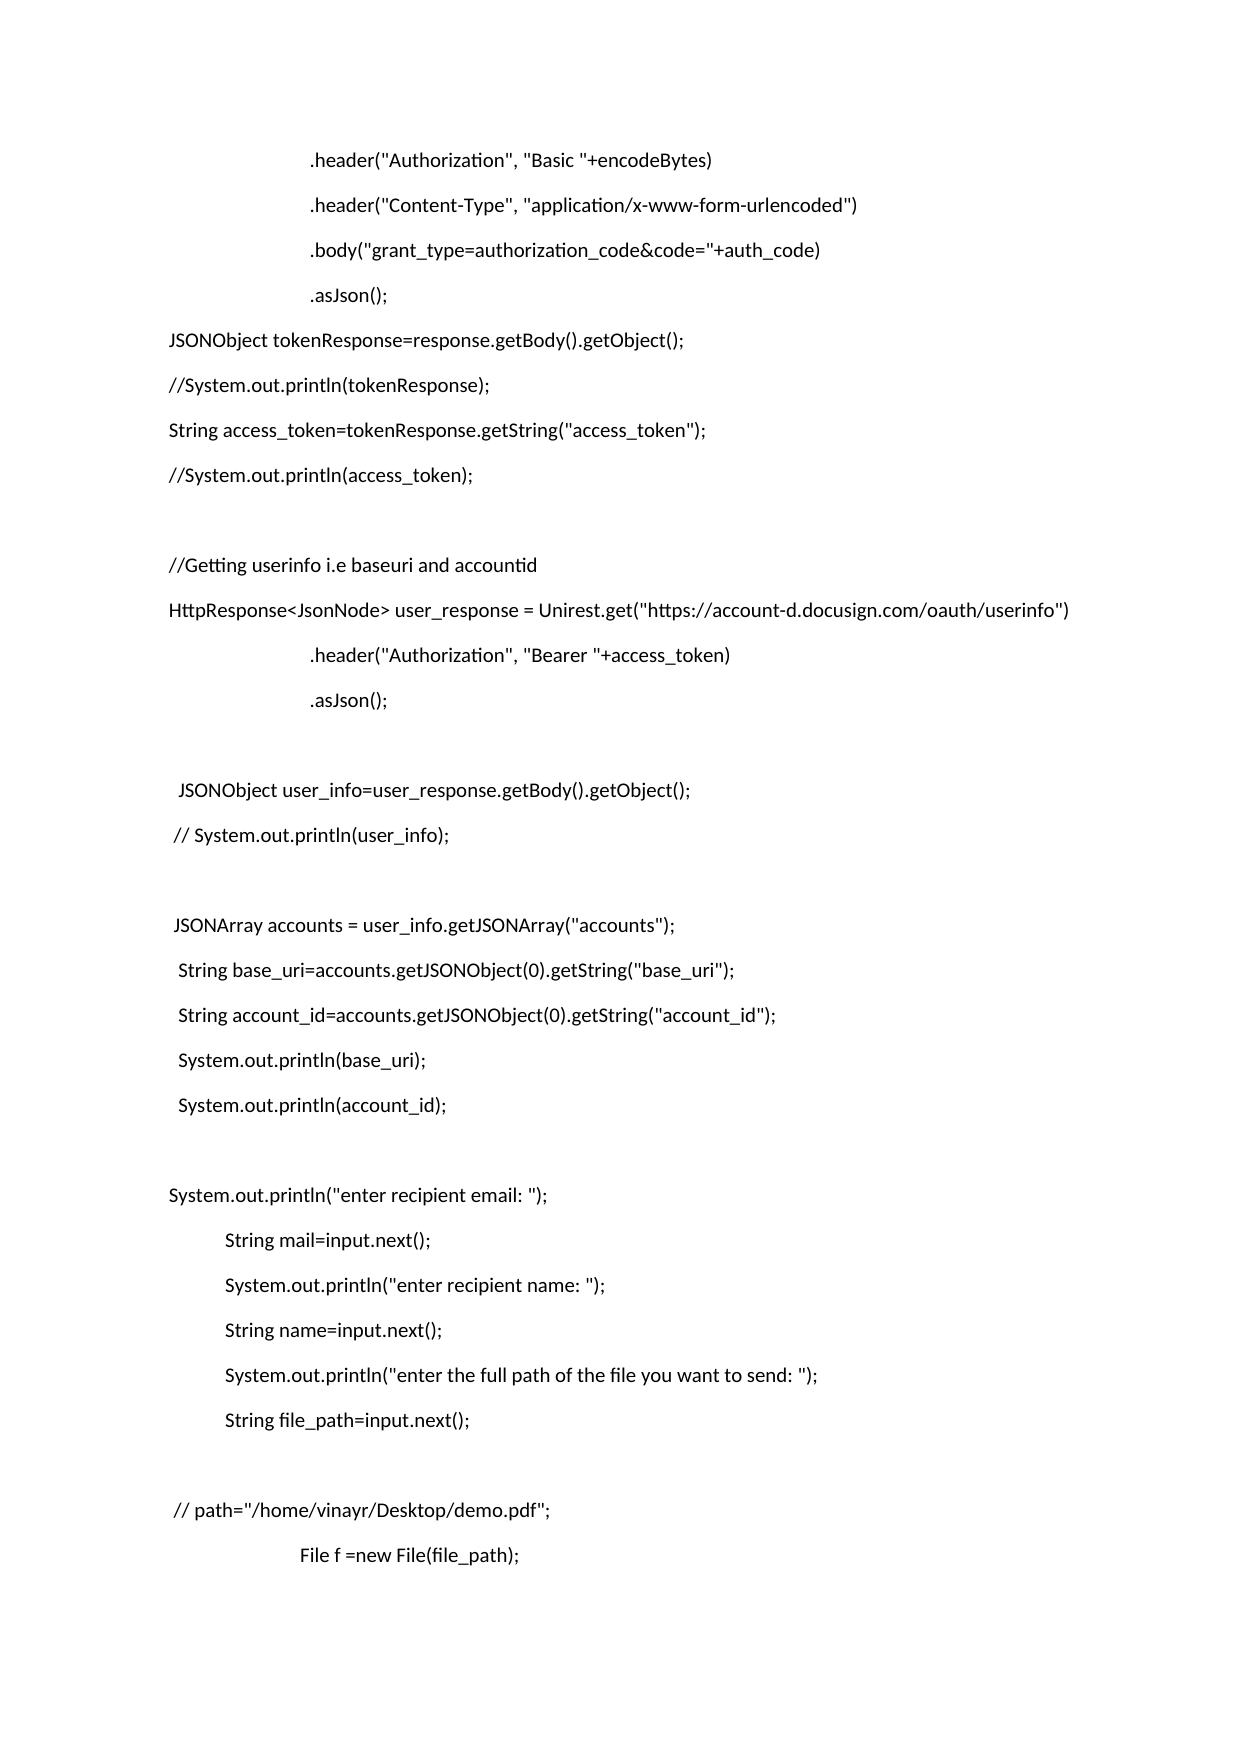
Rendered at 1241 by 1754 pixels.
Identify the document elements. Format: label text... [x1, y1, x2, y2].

text System.out.println("enter the full path of the file you want to send: "); [150, 1362, 1090, 1387]
text .header("Authorization", "Bearer "+access_token) [150, 642, 1090, 667]
text System.out.println(account_id); [150, 1092, 1090, 1117]
text String access_token=tokenResponse.getString("access_token"); [150, 417, 1090, 442]
text File f =new File(file_path); [150, 1542, 1090, 1567]
text System.out.println("enter recipient email: "); [150, 1182, 1090, 1207]
text System.out.println(base_uri); [150, 1047, 1090, 1072]
text String mail=input.next(); [150, 1227, 1090, 1252]
text //System.out.println(access_token); [150, 462, 1090, 487]
text String name=input.next(); [150, 1317, 1090, 1342]
text String base_uri=accounts.getJSONObject(0).getString("base_uri"); [150, 957, 1090, 982]
text //System.out.println(tokenResponse); [150, 372, 1090, 397]
text //Getting userinfo i.e baseuri and accountid [150, 552, 1090, 577]
text // path="/home/vinayr/Desktop/demo.pdf"; [150, 1497, 1090, 1522]
text // System.out.println(user_info); [150, 822, 1090, 847]
text JSONObject tokenResponse=response.getBody().getObject(); [150, 327, 1090, 352]
text .body("grant_type=authorization_code&code="+auth_code) [150, 237, 1090, 262]
text .asJson(); [150, 687, 1090, 712]
text .header("Content-Type", "application/x-www-form-urlencoded") [150, 192, 1090, 217]
text .asJson(); [150, 282, 1090, 307]
text HttpResponse<JsonNode> user_response = Unirest.get("https://account-d.docusign.com/oauth/userinfo") [150, 597, 1090, 622]
text JSONObject user_info=user_response.getBody().getObject(); [150, 777, 1090, 802]
text String file_path=input.next(); [150, 1407, 1090, 1432]
text String account_id=accounts.getJSONObject(0).getString("account_id"); [150, 1002, 1090, 1027]
text JSONArray accounts = user_info.getJSONArray("accounts"); [150, 912, 1090, 937]
text .header("Authorization", "Basic "+encodeBytes) [150, 147, 1090, 172]
text System.out.println("enter recipient name: "); [150, 1272, 1090, 1297]
